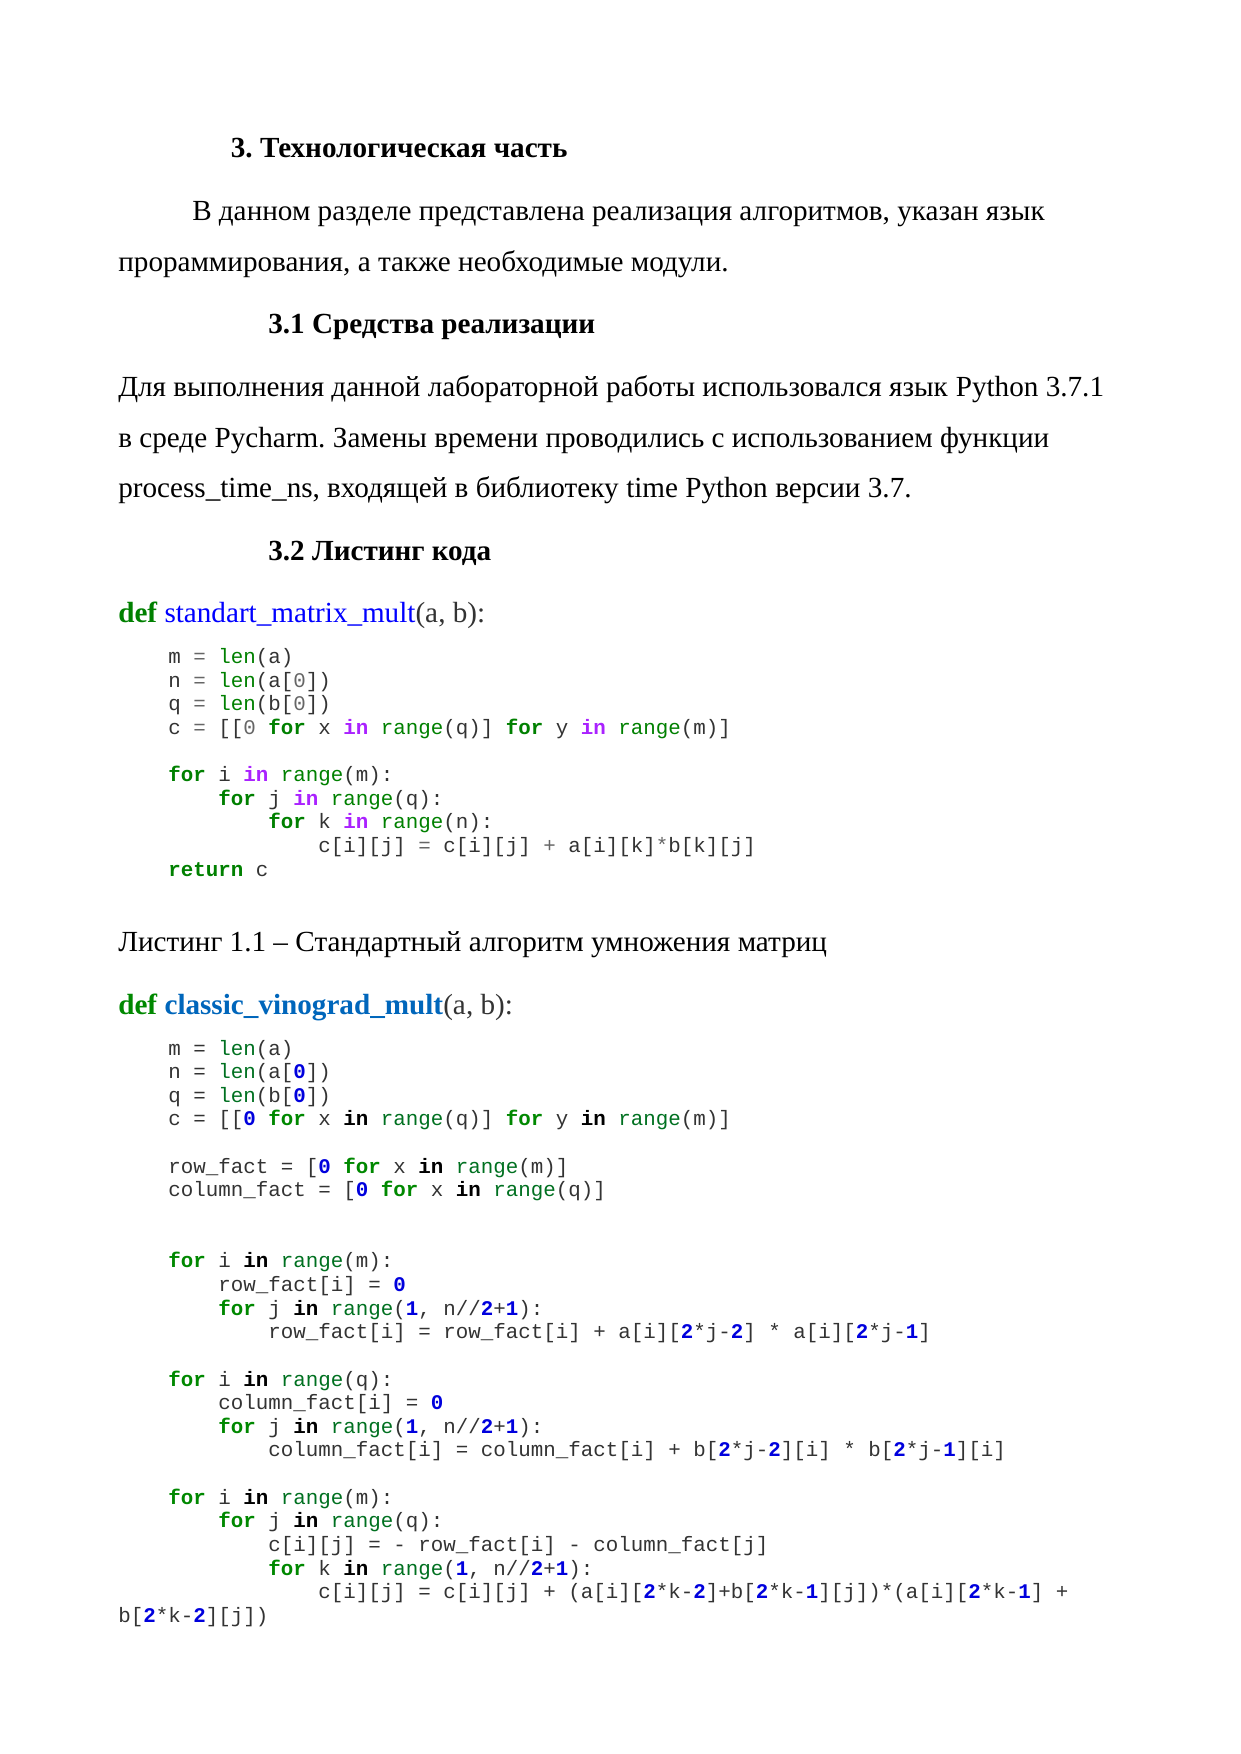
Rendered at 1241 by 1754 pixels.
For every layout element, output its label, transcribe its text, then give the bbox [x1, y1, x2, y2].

text for i in range(q): [118, 1368, 1122, 1392]
text column_fact[i] = 0 [118, 1392, 1122, 1416]
text for j in range(1, n//2+1): [118, 1416, 1122, 1439]
text c = [[0 for x in range(q)] for y in range(m)] [118, 717, 1122, 741]
text c = [[0 for x in range(q)] for y in range(m)] [118, 1108, 1122, 1132]
text c[i][j] = - row_fact[i] - column_fact[j] [118, 1534, 1122, 1558]
text return c [118, 859, 1122, 882]
text for j in range(q): [118, 788, 1122, 811]
text for k in range(1, n//2+1): [118, 1558, 1122, 1581]
text c[i][j] = c[i][j] + a[i][k]*b[k][j] [118, 835, 1122, 859]
list 3. Технологическая часть [193, 131, 1122, 164]
text n = len(a[0]) [118, 1061, 1122, 1085]
text column_fact[i] = column_fact[i] + b[2*j-2][i] * b[2*j-1][i] [118, 1439, 1122, 1463]
text n = len(a[0]) [118, 669, 1122, 693]
text row_fact[i] = row_fact[i] + a[i][2*j-2] * a[i][2*j-1] [118, 1321, 1122, 1345]
text Листинг 1.1 – Стандартный алгоритм умножения матриц [118, 924, 1122, 958]
text for k in range(n): [118, 811, 1122, 835]
text q = len(b[0]) [118, 1085, 1122, 1108]
text В данном разделе представлена реализация алгоритмов, указан язык прораммирования, а также необходимые модули. [118, 193, 1122, 277]
list 3.2 Листинг кода [231, 533, 1122, 566]
text row_fact[i] = 0 [118, 1274, 1122, 1298]
text c[i][j] = c[i][j] + (a[i][2*k-2]+b[2*k-1][j])*(a[i][2*k-1] + b[2*k-2][j]) [118, 1581, 1122, 1629]
text for j in range(q): [118, 1510, 1122, 1534]
text for i in range(m): [118, 1250, 1122, 1274]
text row_fact = [0 for x in range(m)] [118, 1156, 1122, 1179]
text m = len(a) [118, 646, 1122, 669]
list 3.1 Средства реализации [231, 307, 1122, 340]
text def classic_vinograd_mult(a, b): [118, 987, 1122, 1021]
text for i in range(m): [118, 1487, 1122, 1510]
text q = len(b[0]) [118, 693, 1122, 717]
text Для выполнения данной лабораторной работы использовался язык Python 3.7.1 в среде Pycharm. Замены времени проводились с использованием функции process_time_ns, входящей в библиотеку time Python версии 3.7. [118, 369, 1122, 503]
text for j in range(1, n//2+1): [118, 1298, 1122, 1321]
text column_fact = [0 for x in range(q)] [118, 1179, 1122, 1203]
text def standart_matrix_mult(a, b): [118, 596, 1122, 629]
text m = len(a) [118, 1037, 1122, 1061]
text for i in range(m): [118, 764, 1122, 788]
